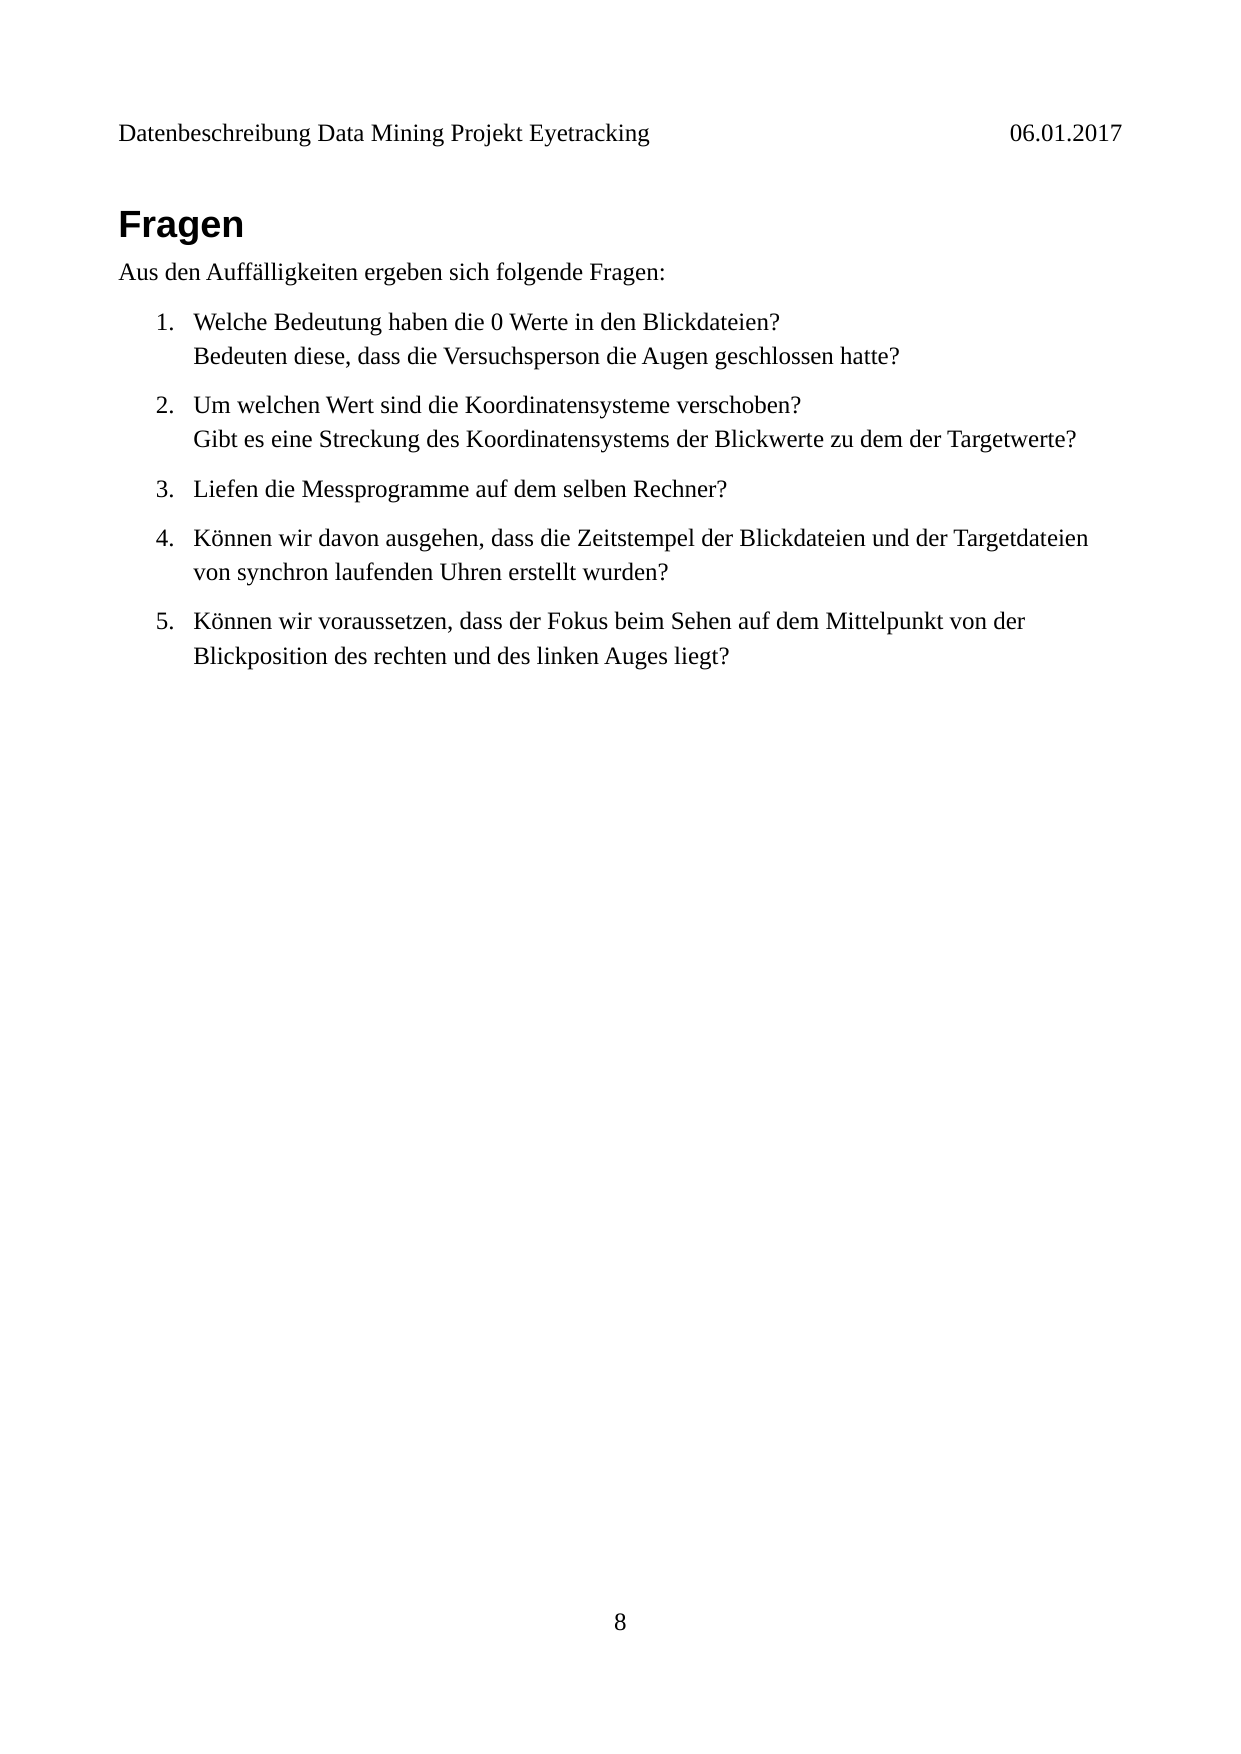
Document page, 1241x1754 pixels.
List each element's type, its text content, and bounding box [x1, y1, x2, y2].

list Um welchen Wert sind die Koordinatensysteme verschoben? Gibt es eine Streckung des Koordinatensystems der Blickwerte zu dem der Targetwerte? [156, 390, 1122, 453]
subtitle Fragen [118, 201, 1122, 245]
list Können wir voraussetzen, dass der Fokus beim Sehen auf dem Mittelpunkt von der Blickposition des rechten und des linken Auges liegt? [156, 606, 1122, 669]
text Aus den Auffälligkeiten ergeben sich folgende Fragen: [118, 257, 1122, 286]
list Können wir davon ausgehen, dass die Zeitstempel der Blickdateien und der Targetdateien von synchron laufenden Uhren erstellt wurden? [156, 523, 1122, 586]
list Welche Bedeutung haben die 0 Werte in den Blickdateien? Bedeuten diese, dass die Versuchsperson die Augen geschlossen hatte? [156, 307, 1122, 370]
list Liefen die Messprogramme auf dem selben Rechner? [156, 474, 1122, 502]
